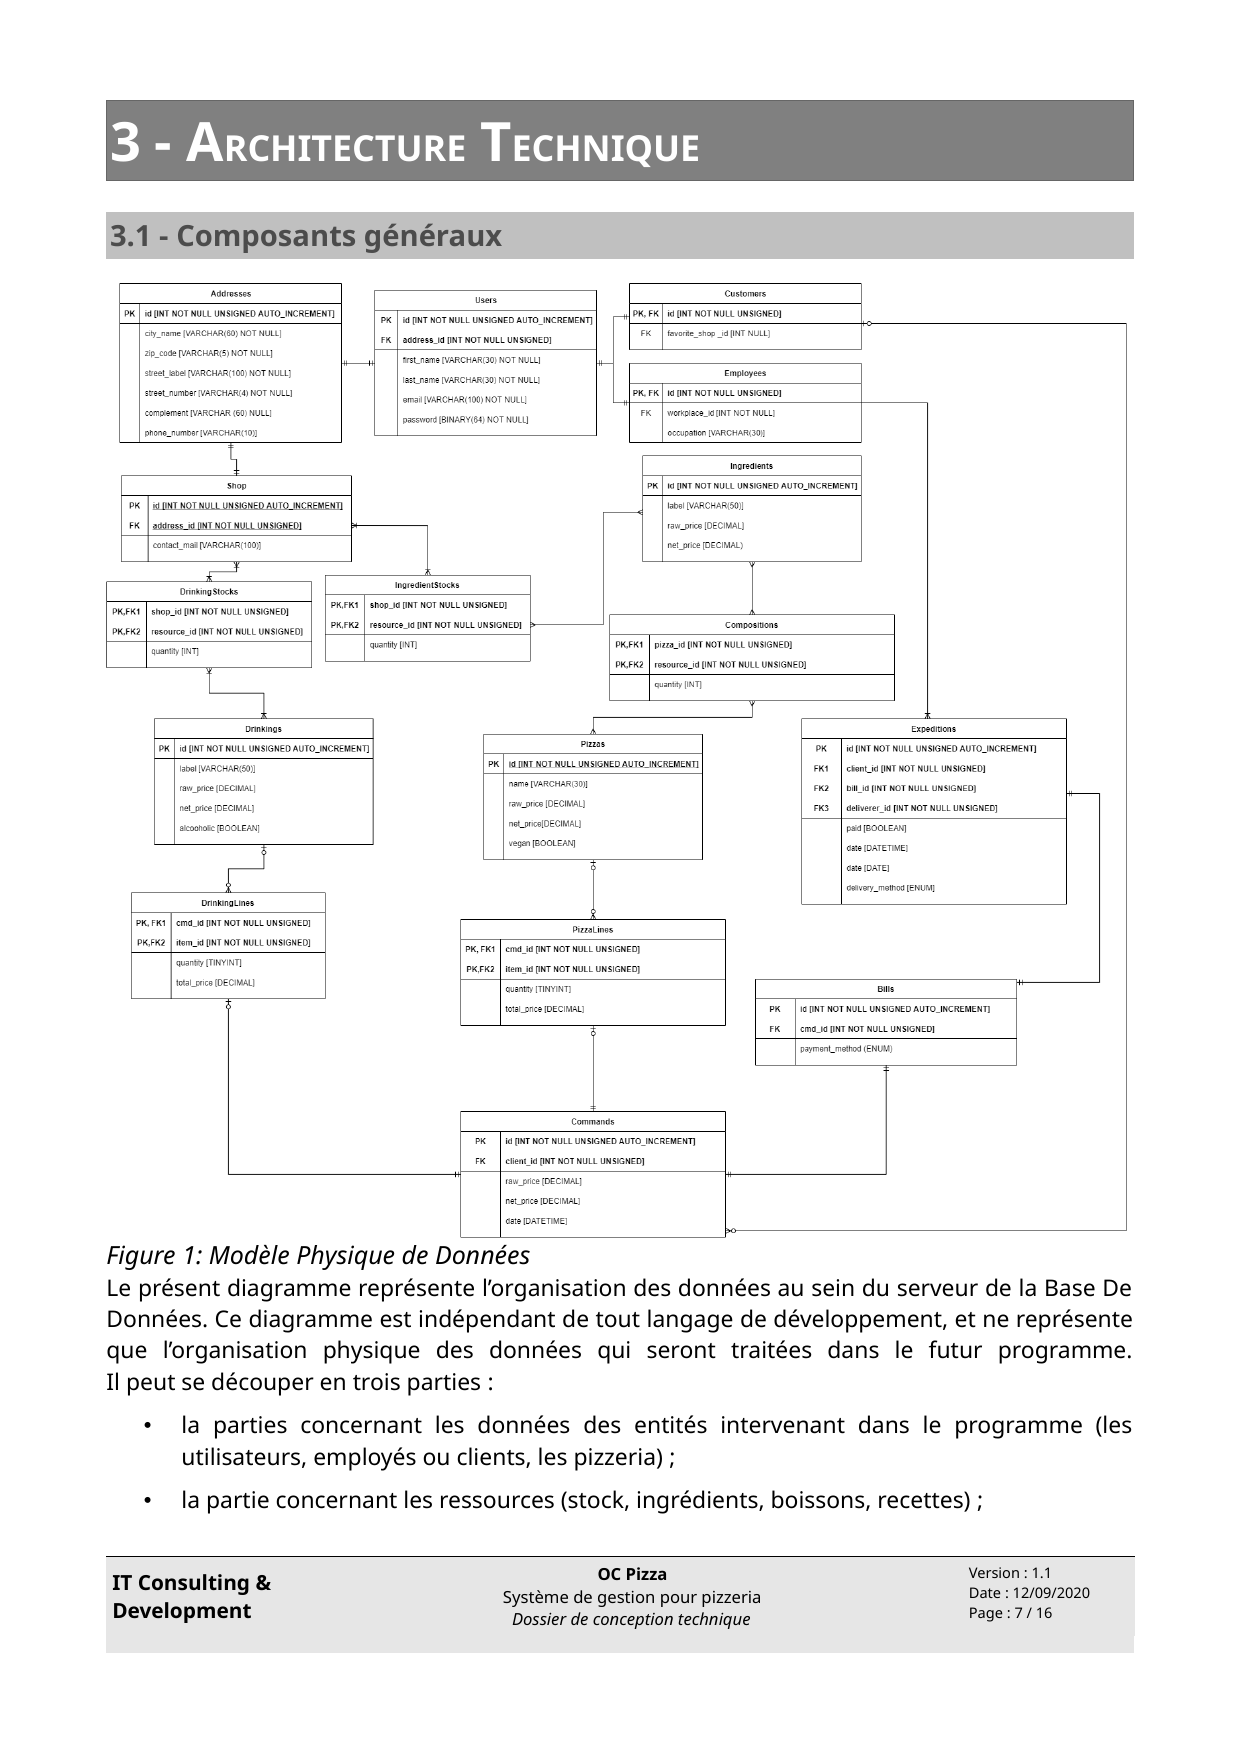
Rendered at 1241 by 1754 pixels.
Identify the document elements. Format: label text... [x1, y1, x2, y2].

list la parties concernant les données des entités intervenant dans le programme (les utilisateurs, employés ou clients, les pizzeria) ; [144, 1409, 1134, 1472]
subtitle Architecture Technique [107, 101, 1133, 180]
text [106, 271, 1134, 283]
text Le présent diagramme représente l’organisation des données au sein du serveur de la Base De Données. Ce diagramme est indépendant de tout langage de développement, et ne représente que l’organisation physique des données qui seront traitées dans le futur programme. Il peut se découper en trois parties : [106, 1272, 1134, 1397]
picture [106, 283, 1134, 1238]
subtitle Composants généraux [107, 213, 1133, 258]
text Figure 1: Modèle Physique de Données [106, 1238, 1134, 1272]
list la partie concernant les ressources (stock, ingrédients, boissons, recettes) ; [144, 1484, 1134, 1516]
